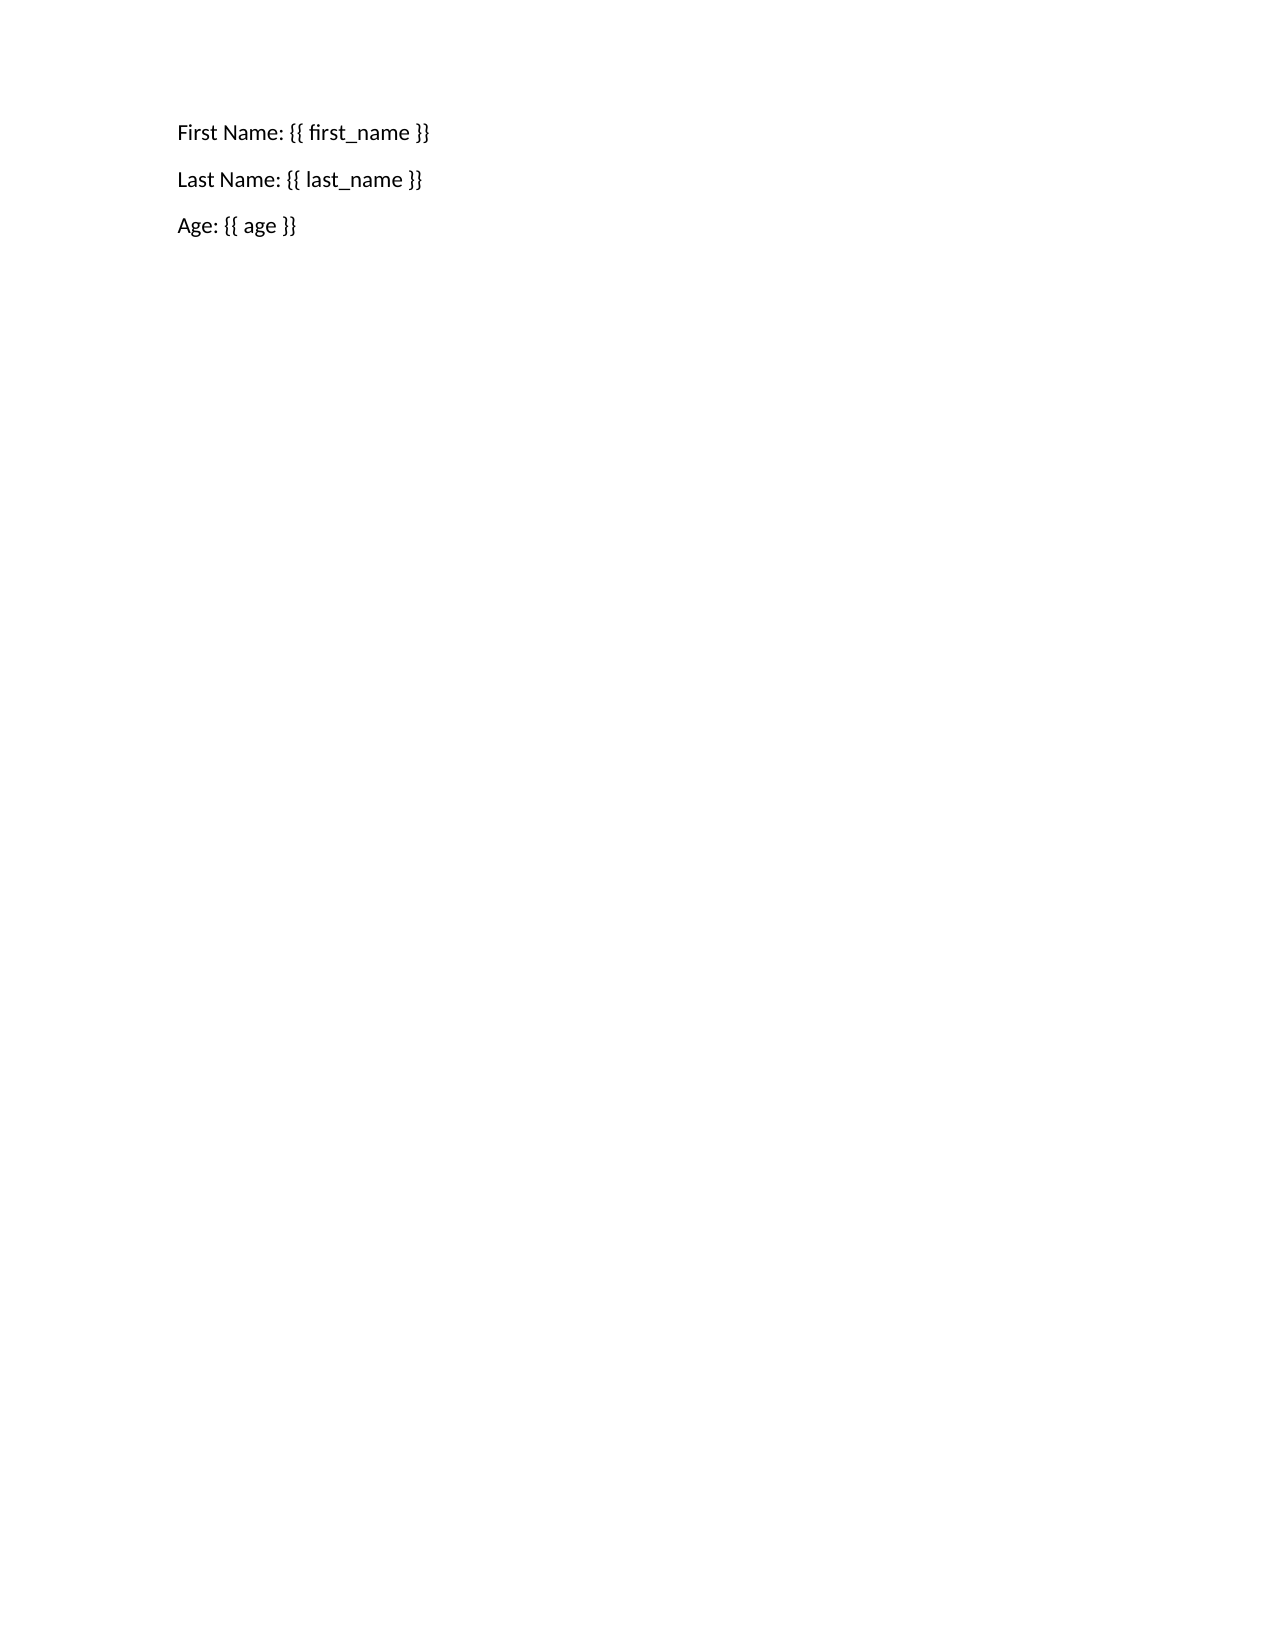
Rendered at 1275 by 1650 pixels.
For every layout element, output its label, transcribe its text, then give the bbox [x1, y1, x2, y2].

text Age: {{ age }} [177, 211, 1186, 239]
text Last Name: {{ last_name }} [177, 165, 1186, 193]
text First Name: {{ first_name }} [177, 118, 1186, 146]
